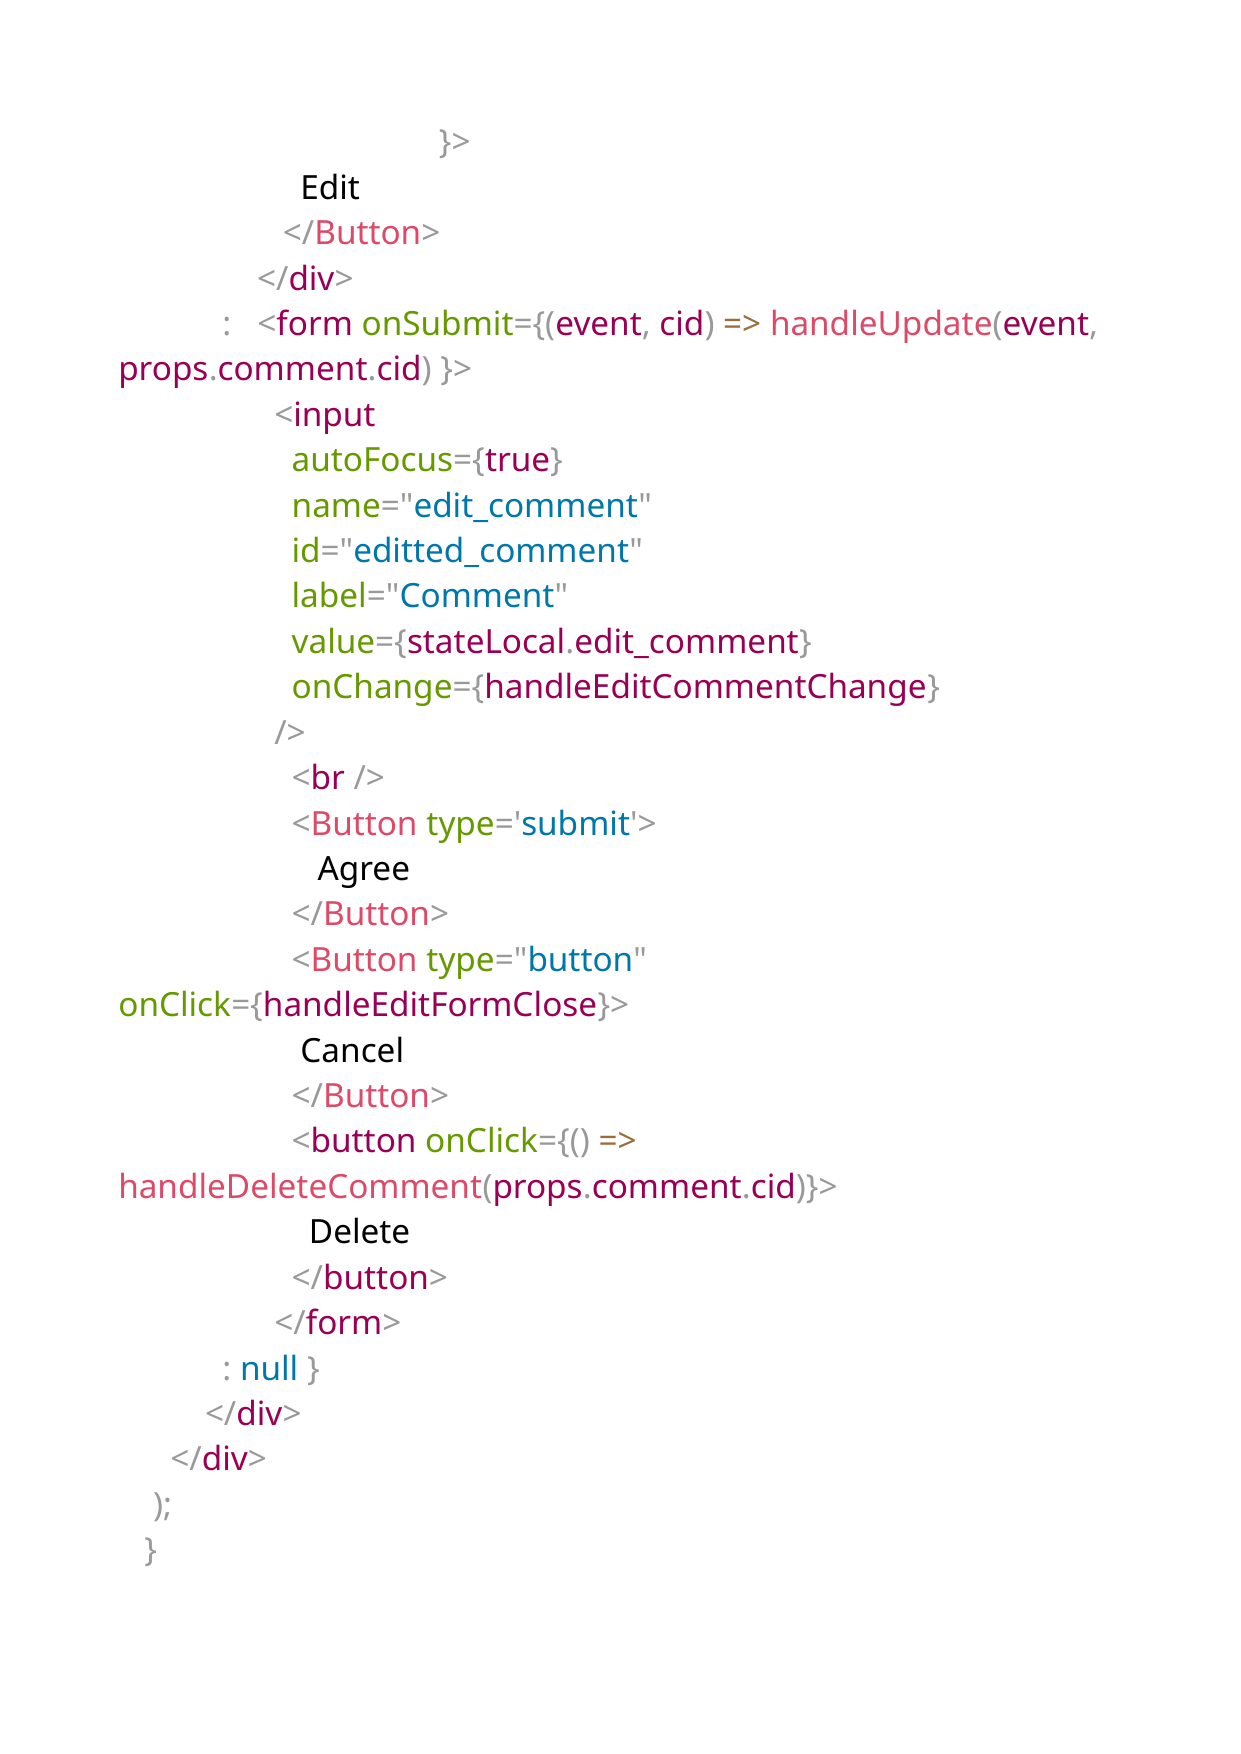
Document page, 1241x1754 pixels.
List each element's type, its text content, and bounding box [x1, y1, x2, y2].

text id="editted_comment" [118, 527, 1122, 572]
text } [118, 1526, 1122, 1571]
text }> [118, 118, 1122, 163]
text </Button> [118, 209, 1122, 254]
text </form> [118, 1299, 1122, 1344]
text autoFocus={true} [118, 436, 1122, 481]
text <input [118, 391, 1122, 436]
text <button onClick={() => handleDeleteComment(props.comment.cid)}> [118, 1117, 1122, 1208]
text </div> [118, 1390, 1122, 1435]
text name="edit_comment" [118, 481, 1122, 527]
text Delete [118, 1208, 1122, 1253]
text Agree [118, 845, 1122, 890]
text : null } [118, 1344, 1122, 1390]
text Edit [118, 163, 1122, 209]
text </Button> [118, 890, 1122, 936]
text : <form onSubmit={(event, cid) => handleUpdate(event, props.comment.cid) }> [118, 300, 1122, 391]
text </button> [118, 1253, 1122, 1299]
text Cancel [118, 1026, 1122, 1072]
text label="Comment" [118, 572, 1122, 618]
text <Button type="button" onClick={handleEditFormClose}> [118, 936, 1122, 1026]
text <Button type='submit'> [118, 799, 1122, 845]
text /> [118, 708, 1122, 754]
text <br /> [118, 754, 1122, 799]
text ); [118, 1481, 1122, 1526]
text value={stateLocal.edit_comment} [118, 618, 1122, 663]
text </div> [118, 254, 1122, 300]
text onChange={handleEditCommentChange} [118, 663, 1122, 708]
text </Button> [118, 1072, 1122, 1117]
text </div> [118, 1435, 1122, 1481]
